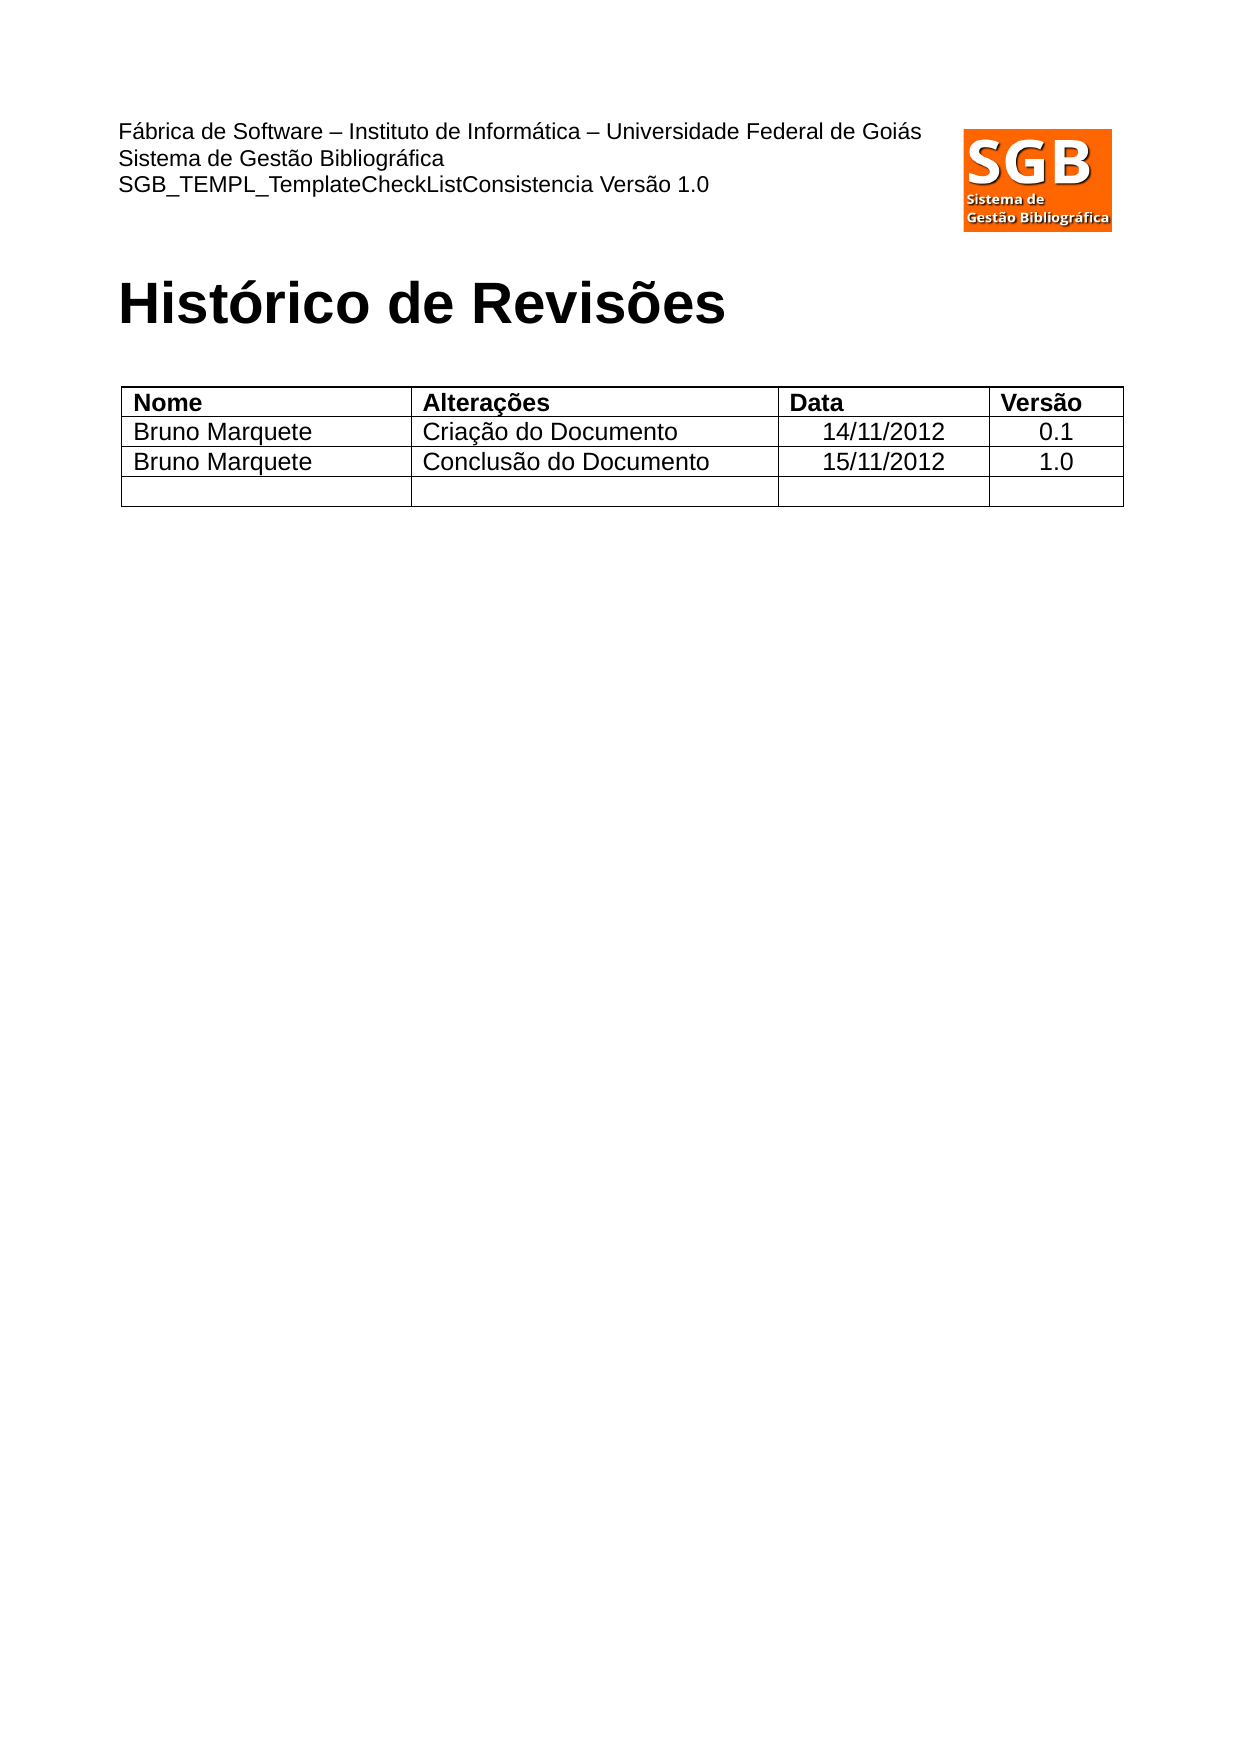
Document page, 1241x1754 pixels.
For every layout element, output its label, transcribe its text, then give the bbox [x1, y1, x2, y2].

table_cell 0.1 [990, 417, 1123, 446]
picture [963, 129, 1112, 232]
table_header Data [779, 388, 989, 416]
table_header Alterações [412, 388, 778, 416]
table_cell [779, 477, 989, 506]
table_cell 1.0 [990, 447, 1123, 476]
table_header Versão [990, 388, 1123, 416]
table_cell Conclusão do Documento [412, 447, 778, 476]
table_cell [122, 477, 411, 506]
table_cell 15/11/2012 [779, 447, 989, 476]
table_header Nome [122, 388, 411, 416]
text Histórico de Revisões [118, 269, 1122, 336]
table_cell 14/11/2012 [779, 417, 989, 446]
table_cell Bruno Marquete [122, 417, 411, 446]
table_cell [990, 477, 1123, 506]
table_cell Bruno Marquete [122, 447, 411, 476]
table_cell [412, 477, 778, 506]
table_cell Criação do Documento [412, 417, 778, 446]
